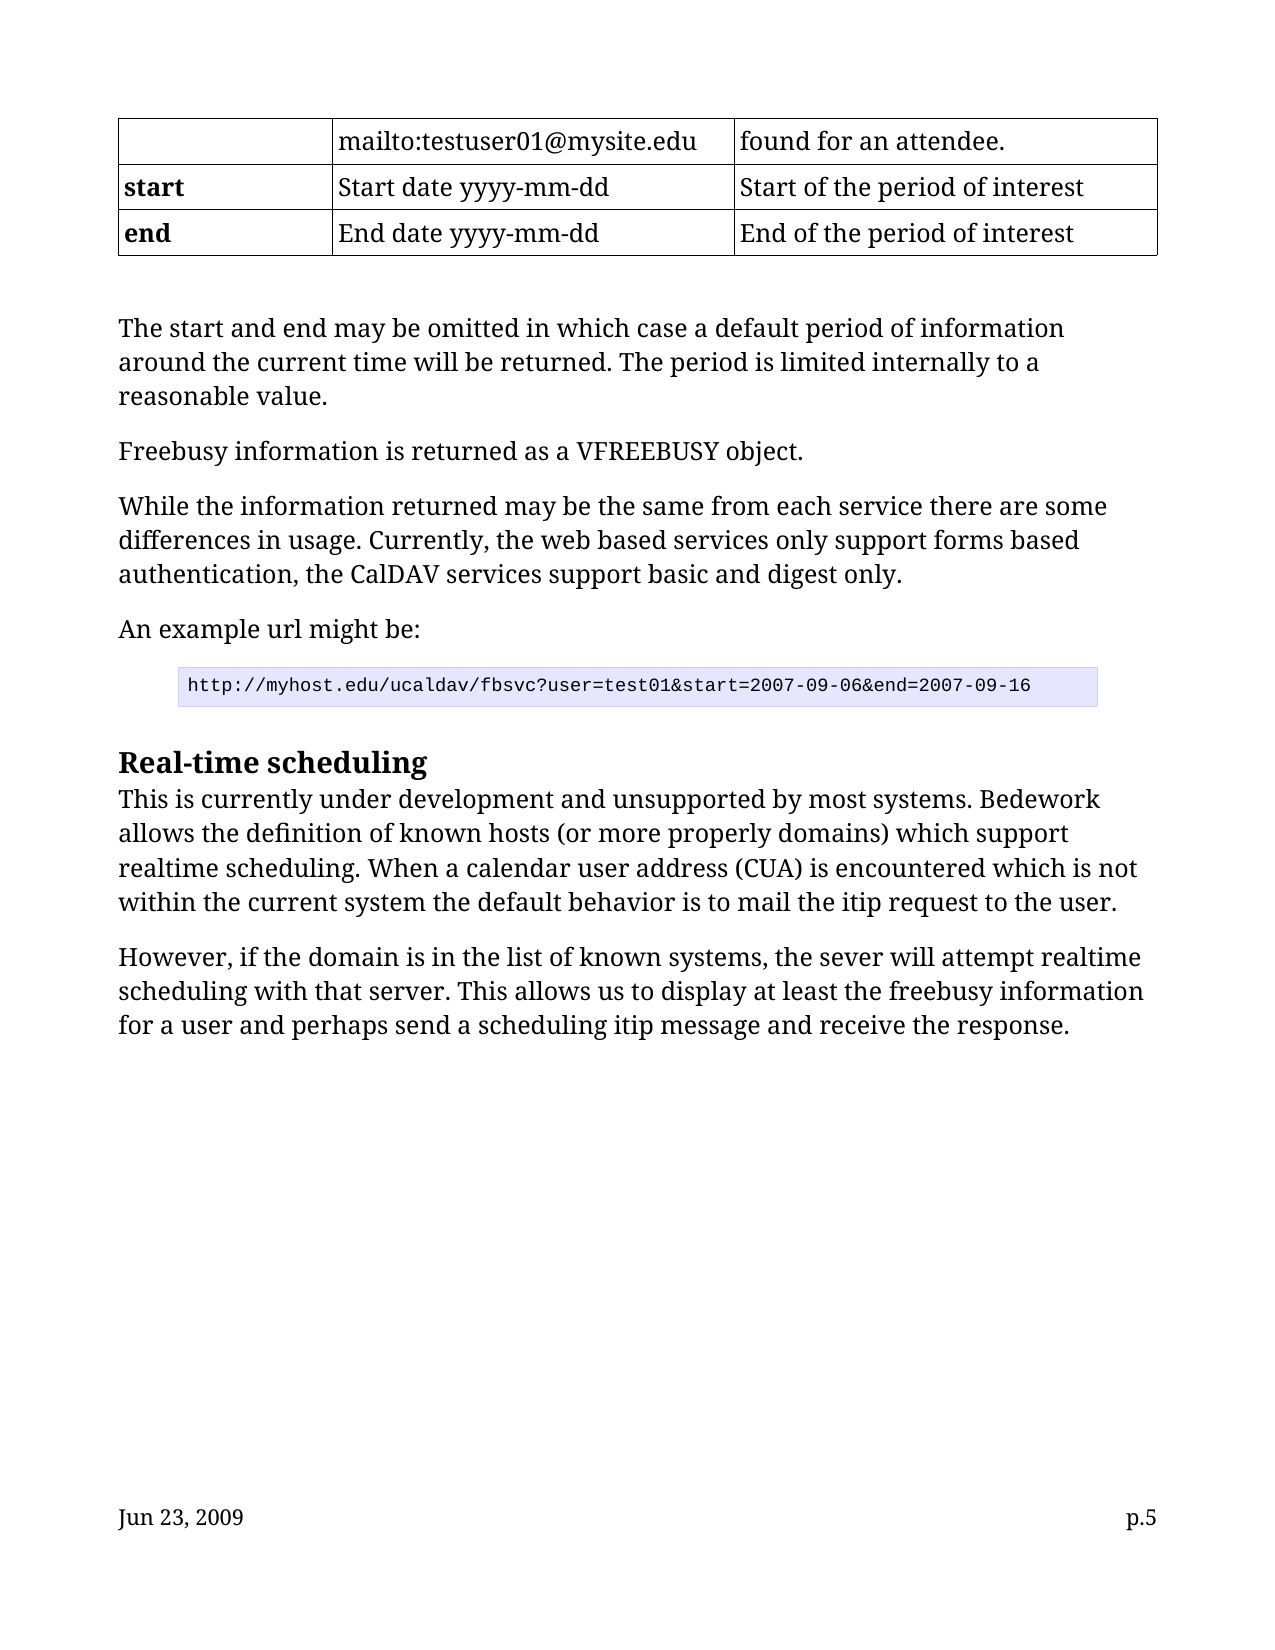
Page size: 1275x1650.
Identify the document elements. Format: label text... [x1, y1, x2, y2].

subtitle Real-time scheduling [118, 742, 1157, 782]
text Freebusy information is returned as a VFREEBUSY object. [118, 433, 1157, 467]
text http://myhost.edu/ucaldav/fbsvc?user=test01&start=2007-09-06&end=2007-09-16 [179, 668, 1097, 706]
table_cell End of the period of interest [735, 210, 1157, 255]
table_cell [119, 119, 332, 164]
table_cell End date yyyy-mm-dd [333, 210, 734, 255]
text The start and end may be omitted in which case a default period of information around the current time will be returned. The period is limited internally to a reasonable value. [118, 310, 1157, 412]
table_cell end [119, 210, 332, 255]
table_cell Start date yyyy-mm-dd [333, 165, 734, 209]
table_cell mailto:testuser01@mysite.edu [333, 119, 734, 164]
text While the information returned may be the same from each service there are some differences in usage. Currently, the web based services only support forms based authentication, the CalDAV services support basic and digest only. [118, 488, 1157, 591]
table_cell start [119, 165, 332, 209]
text This is currently under development and unsupported by most systems. Bedework allows the definition of known hosts (or more properly domains) which support realtime scheduling. When a calendar user address (CUA) is encountered which is not within the current system the default behavior is to mail the itip request to the user. [118, 782, 1157, 918]
table_cell Start of the period of interest [735, 165, 1157, 209]
text An example url might be: [118, 612, 1157, 646]
table_cell found for an attendee. [735, 119, 1157, 164]
text However, if the domain is in the list of known systems, the sever will attempt realtime scheduling with that server. This allows us to display at least the freebusy information for a user and perhaps send a scheduling itip message and receive the response. [118, 939, 1157, 1042]
